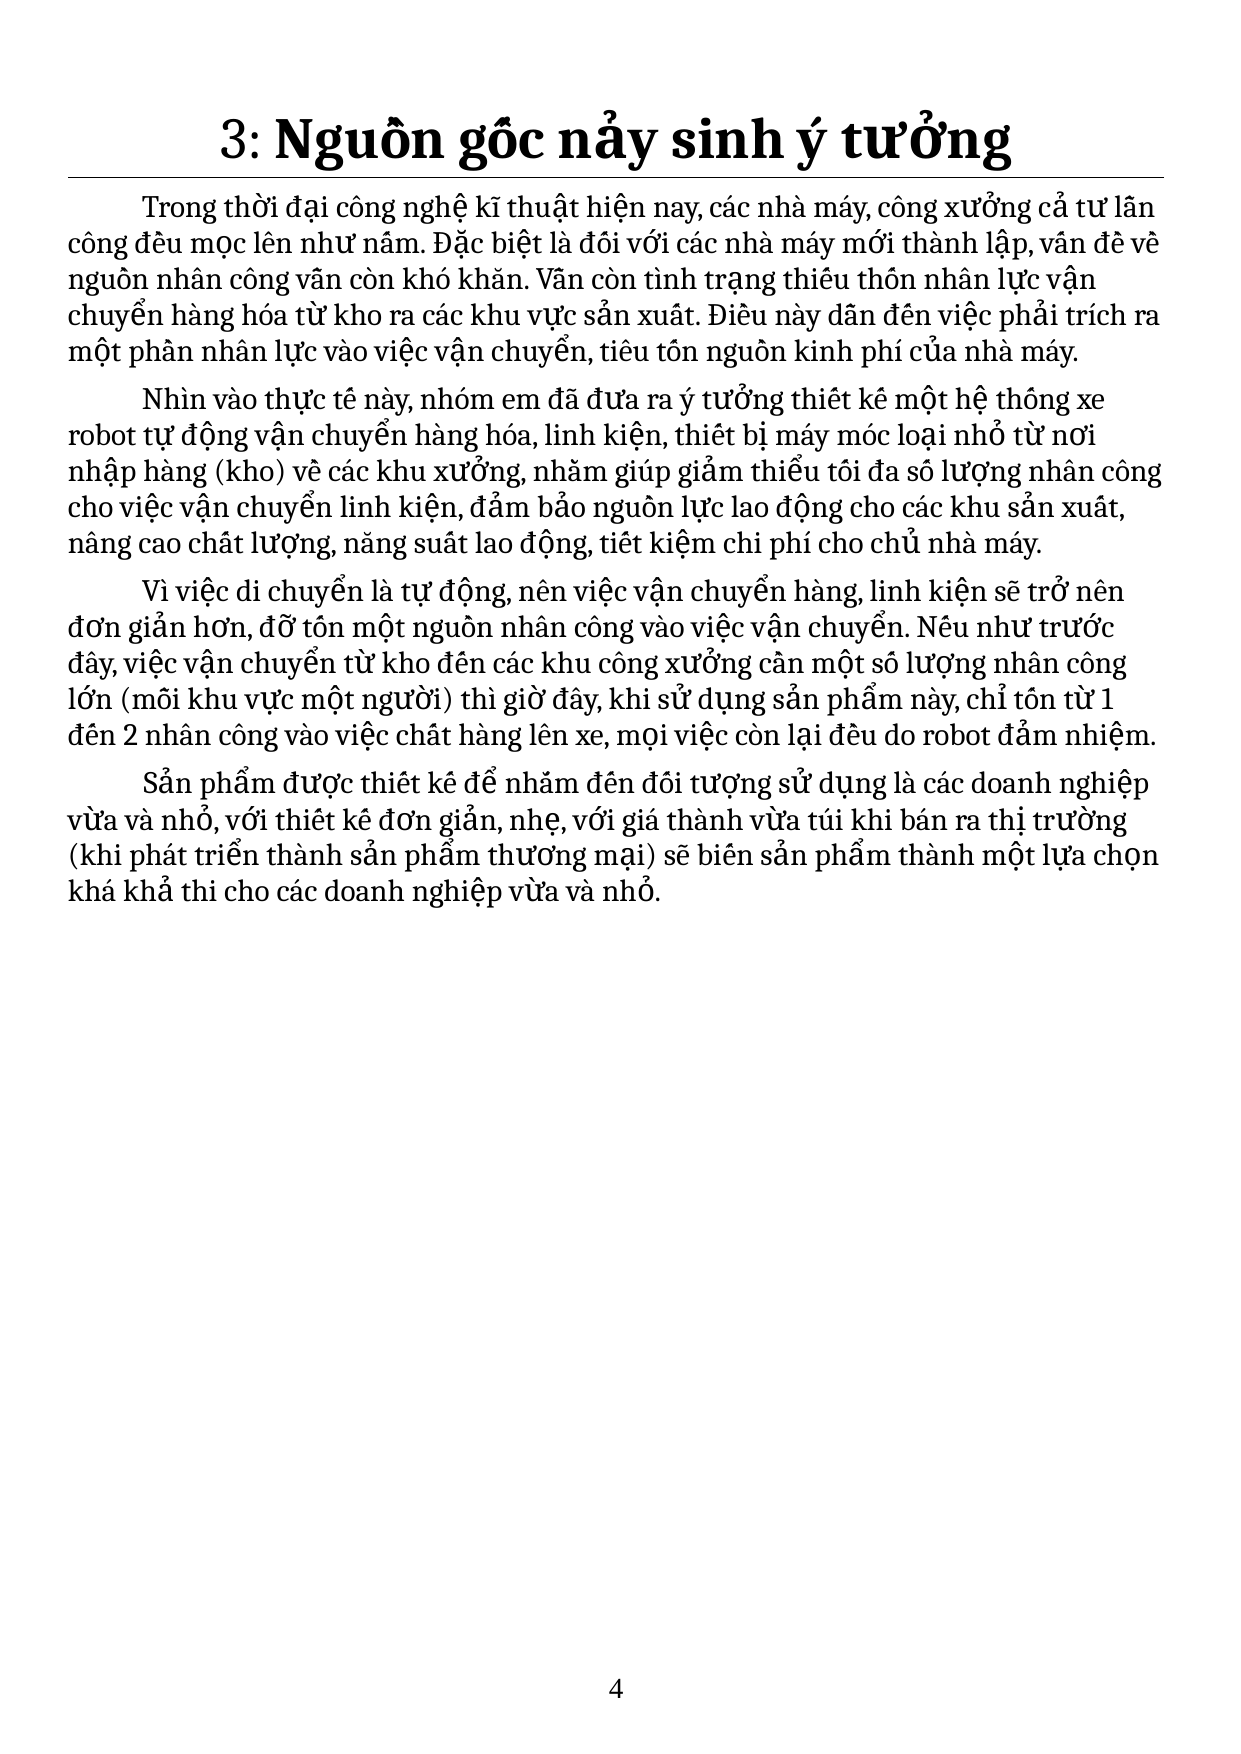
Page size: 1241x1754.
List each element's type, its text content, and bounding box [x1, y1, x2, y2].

text Vì việc di chuyển là tự động, nên việc vận chuyển hàng, linh kiện sẽ trở nên đơn giản hơn, đỡ tốn một nguồn nhân công vào việc vận chuyển. Nếu như trước đây, việc vận chuyển từ kho đến các khu công xưởng cần một số lượng nhân công lớn (mỗi khu vực một người) thì giờ đây, khi sử dụng sản phẩm này, chỉ tốn từ 1 đến 2 nhân công vào việc chất hàng lên xe, mọi việc còn lại đều do robot đảm nhiệm. [68, 574, 1164, 753]
text Trong thời đại công nghệ kĩ thuật hiện nay, các nhà máy, công xưởng cả tư lẫn công đều mọc lên như nấm. Đặc biệt là đối với các nhà máy mới thành lập, vấn đề về nguồn nhân công vẫn còn khó khăn. Vẫn còn tình trạng thiếu thốn nhân lực vận chuyển hàng hóa từ kho ra các khu vực sản xuất. Điều này dẫn đến việc phải trích ra một phần nhân lực vào việc vận chuyển, tiêu tốn nguồn kinh phí của nhà máy. [68, 189, 1164, 369]
list Sản phẩm được thiết kế để nhắm đến đối tượng sử dụng là các doanh nghiệp vừa và nhỏ, với thiết kế đơn giản, nhẹ, với giá thành vừa túi khi bán ra thị trường (khi phát triển thành sản phẩm thương mại) sẽ biến sản phẩm thành một lựa chọn khá khả thi cho các doanh nghiệp vừa và nhỏ. [68, 766, 1164, 909]
text Nhìn vào thực tế này, nhóm em đã đưa ra ý tưởng thiết kế một hệ thống xe robot tự động vận chuyển hàng hóa, linh kiện, thiết bị máy móc loại nhỏ từ nơi nhập hàng (kho) về các khu xưởng, nhằm giúp giảm thiểu tối đa số lượng nhân công cho việc vận chuyển linh kiện, đảm bảo nguồn lực lao động cho các khu sản xuất, nâng cao chất lượng, năng suất lao động, tiết kiệm chi phí cho chủ nhà máy. [68, 382, 1164, 561]
text 3: Nguồn gốc nảy sinh ý tưởng [68, 101, 1164, 177]
